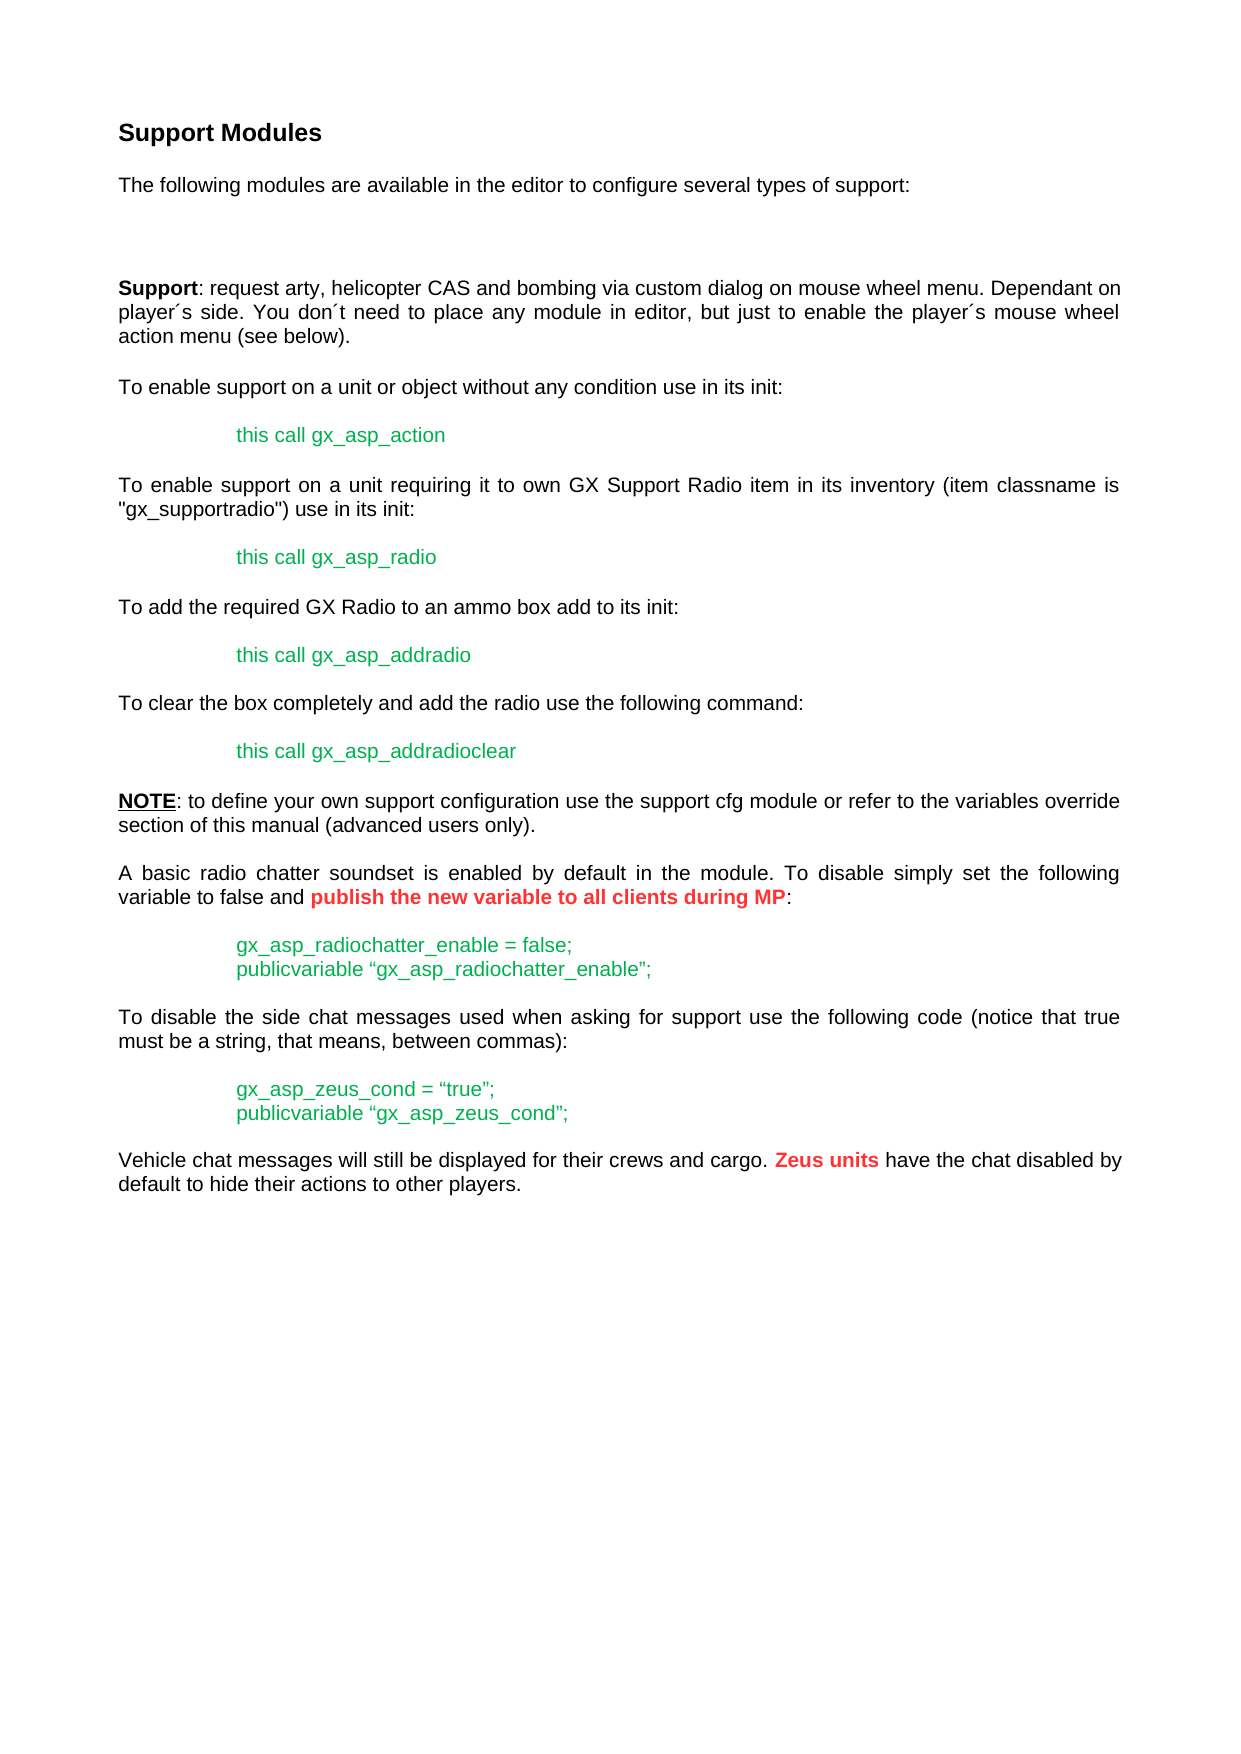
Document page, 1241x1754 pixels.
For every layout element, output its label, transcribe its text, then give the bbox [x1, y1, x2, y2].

text Support: request arty, helicopter CAS and bombing via custom dialog on mouse wheel menu. Dependant on player´s side. You don´t need to place any module in editor, but just to enable the player´s mouse wheel action menu (see below). [118, 276, 1122, 348]
text To add the required GX Radio to an ammo box add to its init: [118, 595, 1122, 619]
text publicvariable “gx_asp_zeus_cond”; [118, 1100, 1122, 1124]
text this call gx_asp_addradioclear [118, 739, 1122, 763]
text A basic radio chatter soundset is enabled by default in the module. To disable simply set the following variable to false and publish the new variable to all clients during MP: [118, 861, 1122, 909]
text To enable support on a unit requiring it to own GX Support Radio item in its inventory (item classname is "gx_supportradio") use in its init: [118, 473, 1122, 521]
text Vehicle chat messages will still be displayed for their crews and cargo. Zeus units have the chat disabled by default to hide their actions to other players. [118, 1148, 1122, 1196]
text this call gx_asp_action [118, 422, 1122, 446]
text gx_asp_radiochatter_enable = false; [118, 933, 1122, 957]
text To disable the side chat messages used when asking for support use the following code (notice that true must be a string, that means, between commas): [118, 1004, 1122, 1052]
text NOTE: to define your own support configuration use the support cfg module or refer to the variables override section of this manual (advanced users only). [118, 789, 1122, 837]
text To enable support on a unit or object without any condition use in its init: [118, 374, 1122, 398]
text To clear the box completely and add the radio use the following command: [118, 691, 1122, 715]
text The following modules are available in the editor to configure several types of support: [118, 173, 1122, 197]
text gx_asp_zeus_cond = “true”; [118, 1076, 1122, 1100]
text this call gx_asp_radio [118, 544, 1122, 568]
text Support Modules [118, 118, 1122, 147]
text publicvariable “gx_asp_radiochatter_enable”; [118, 957, 1122, 981]
text this call gx_asp_addradio [118, 643, 1122, 667]
